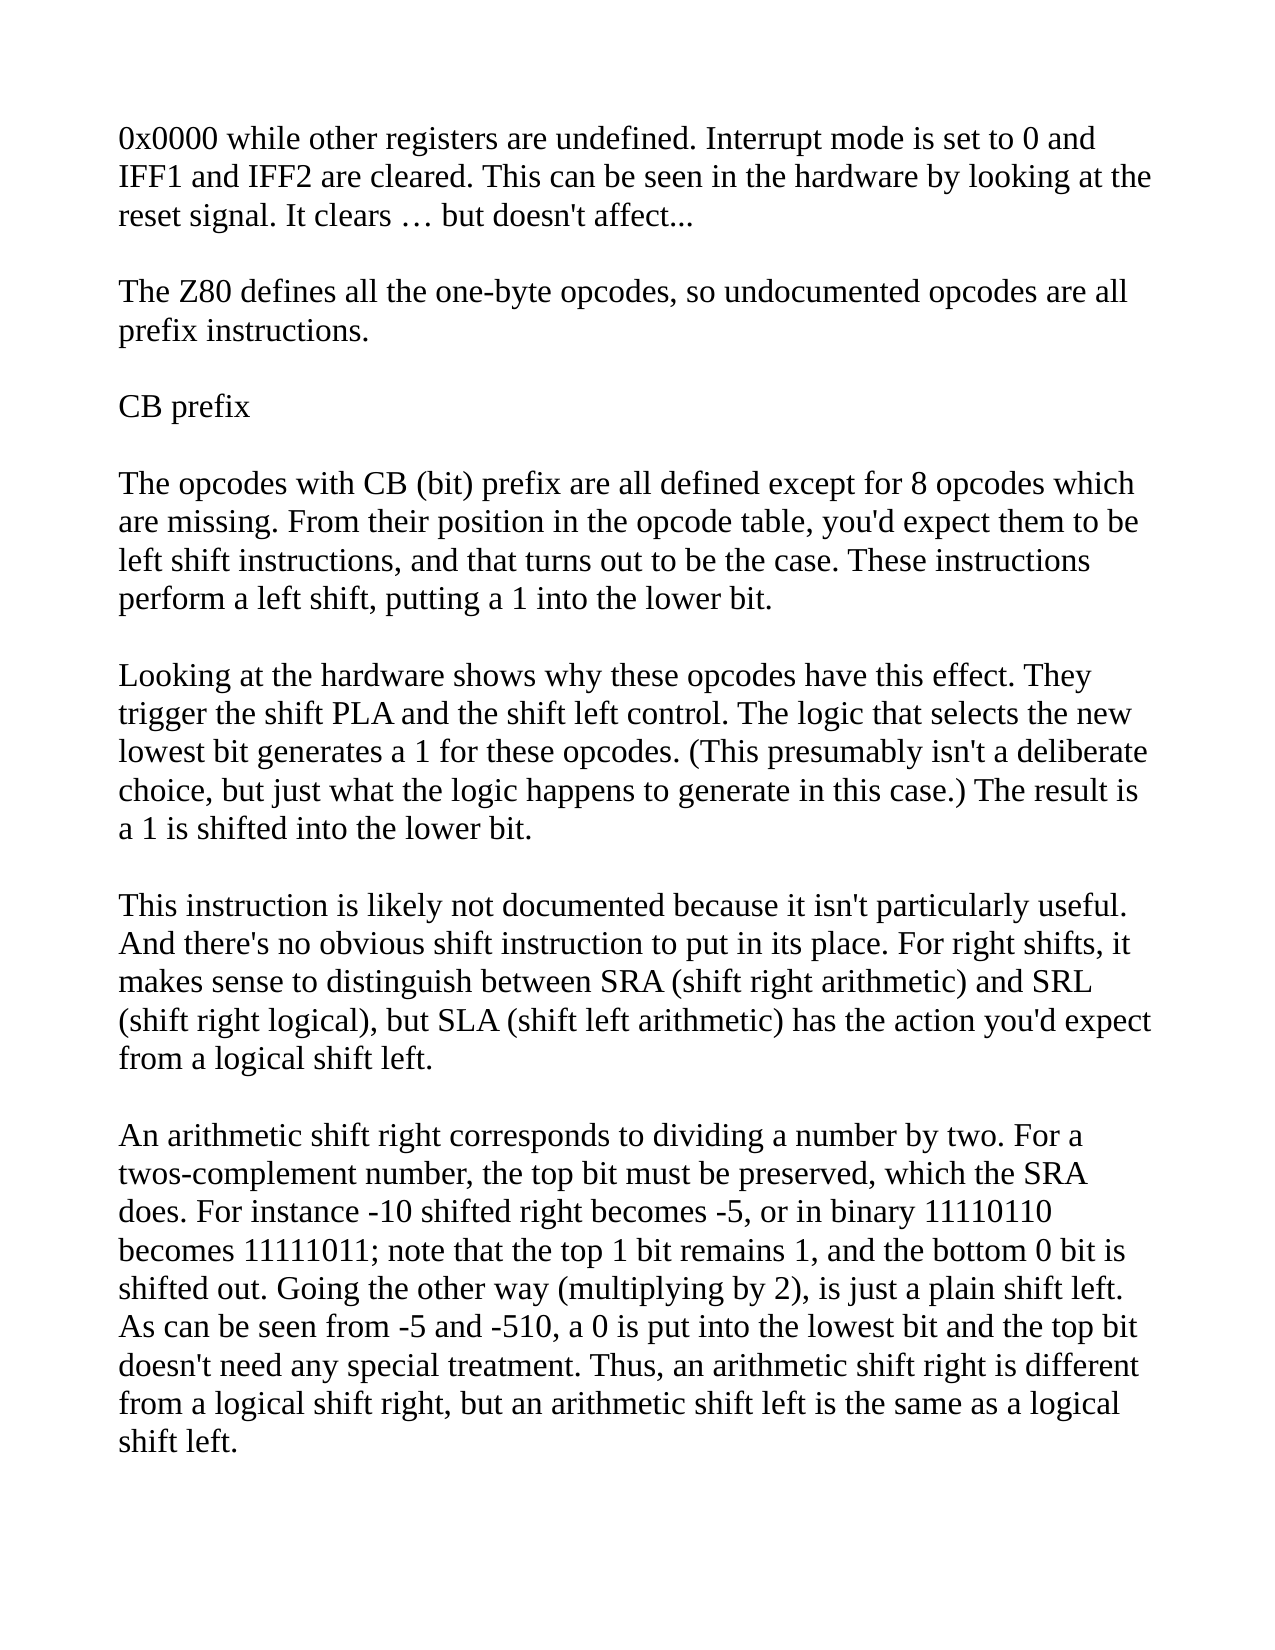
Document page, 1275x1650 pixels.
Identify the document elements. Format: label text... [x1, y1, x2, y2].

text An arithmetic shift right corresponds to dividing a number by two. For a twos-complement number, the top bit must be preserved, which the SRA does. For instance -10 shifted right becomes -5, or in binary 11110110 becomes 11111011; note that the top 1 bit remains 1, and the bottom 0 bit is shifted out. Going the other way (multiplying by 2), is just a plain shift left. As can be seen from -5 and -510, a 0 is put into the lowest bit and the top bit doesn't need any special treatment. Thus, an arithmetic shift right is different from a logical shift right, but an arithmetic shift left is the same as a logical shift left. [118, 1115, 1157, 1460]
text CB prefix [118, 386, 1157, 425]
text And there's no obvious shift instruction to put in its place. For right shifts, it makes sense to distinguish between SRA (shift right arithmetic) and SRL (shift right logical), but SLA (shift left arithmetic) has the action you'd expect from a logical shift left. [118, 923, 1157, 1076]
text The Z80 defines all the one-byte opcodes, so undocumented opcodes are all prefix instructions. [118, 271, 1157, 348]
text This instruction is likely not documented because it isn't particularly useful. [118, 885, 1157, 923]
text 0x0000 while other registers are undefined. Interrupt mode is set to 0 and IFF1 and IFF2 are cleared. This can be seen in the hardware by looking at the reset signal. It clears … but doesn't affect... [118, 118, 1157, 233]
text Looking at the hardware shows why these opcodes have this effect. They trigger the shift PLA and the shift left control. The logic that selects the new lowest bit generates a 1 for these opcodes. (This presumably isn't a deliberate choice, but just what the logic happens to generate in this case.) The result is a 1 is shifted into the lower bit. [118, 655, 1157, 846]
text The opcodes with CB (bit) prefix are all defined except for 8 opcodes which are missing. From their position in the opcode table, you'd expect them to be left shift instructions, and that turns out to be the case. These instructions perform a left shift, putting a 1 into the lower bit. [118, 463, 1157, 616]
